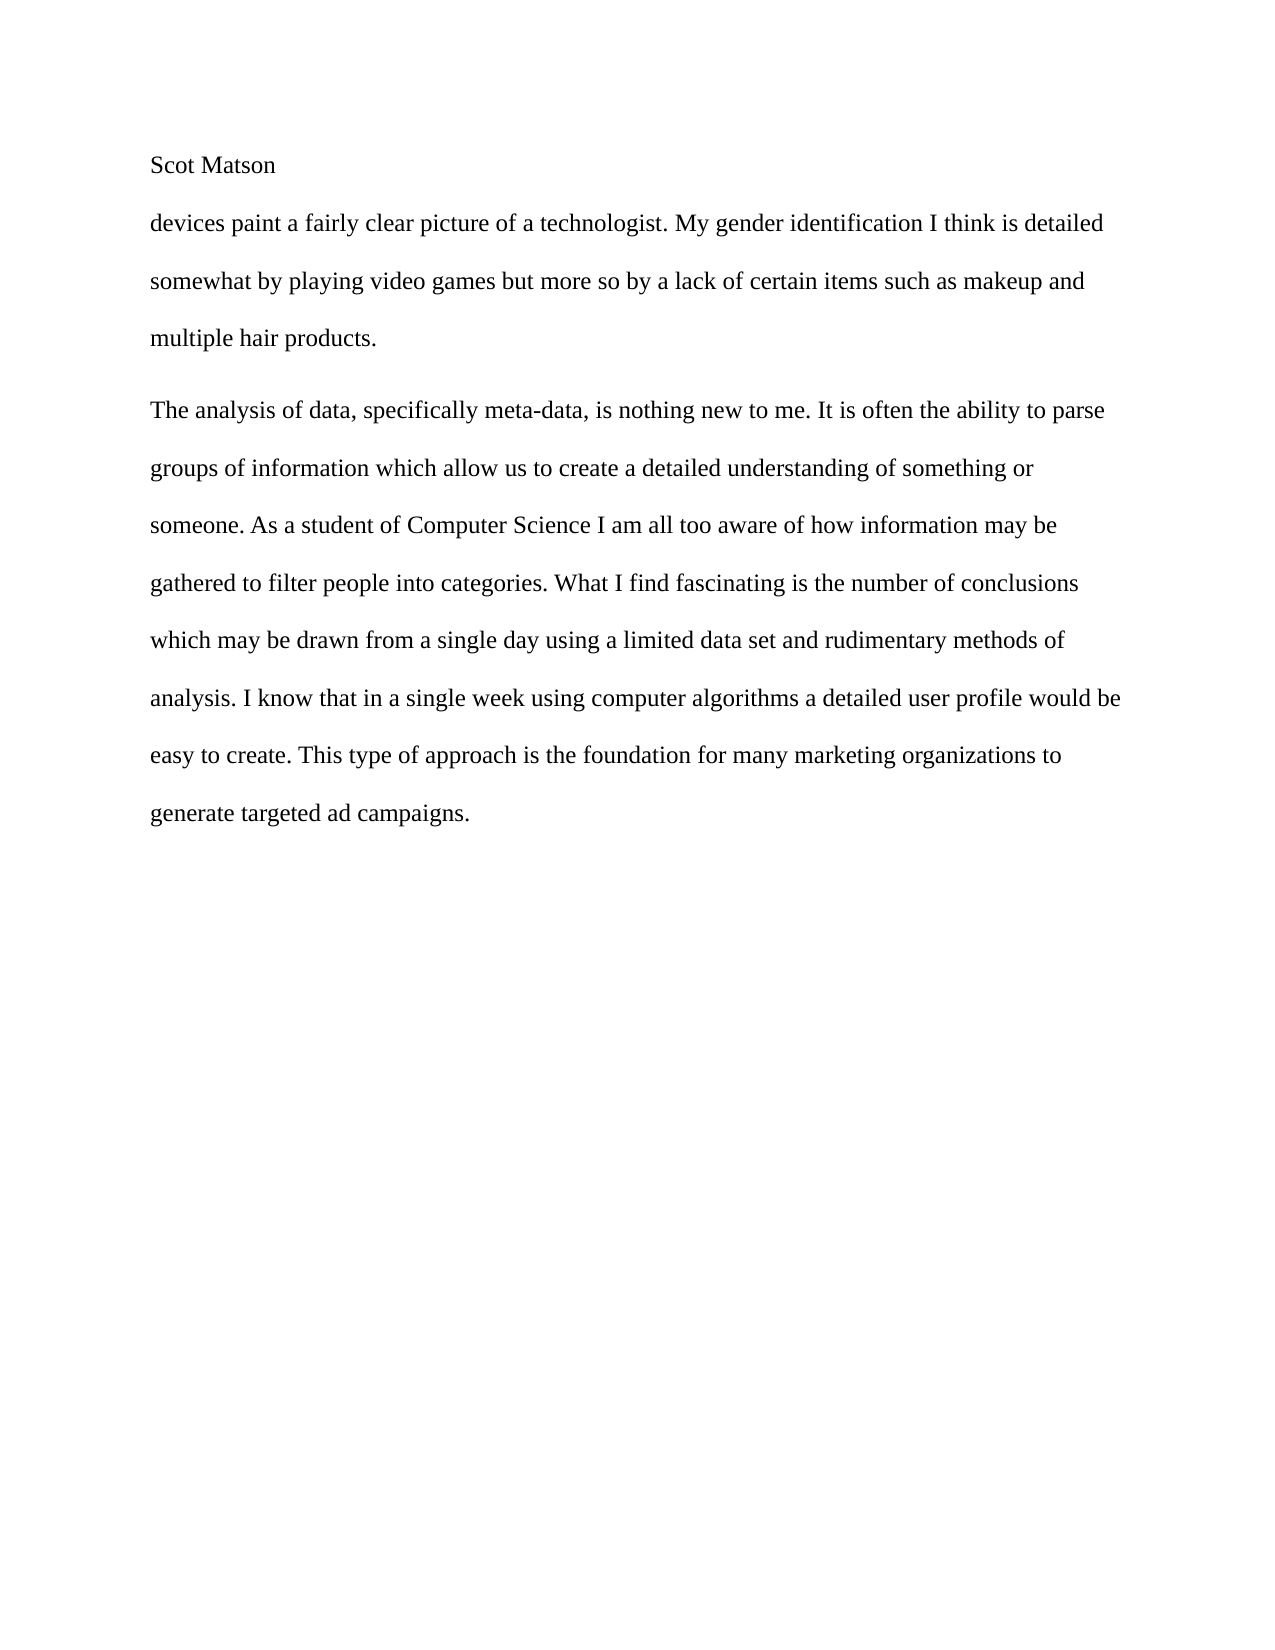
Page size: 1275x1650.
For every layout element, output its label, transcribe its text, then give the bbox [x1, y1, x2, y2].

text The analysis of data, specifically meta-data, is nothing new to me. It is often the ability to parse groups of information which allow us to create a detailed understanding of something or someone. As a student of Computer Science I am all too aware of how information may be gathered to filter people into categories. What I find fascinating is the number of conclusions which may be drawn from a single day using a limited data set and rudimentary methods of analysis. I know that in a single week using computer algorithms a detailed user profile would be easy to create. This type of approach is the foundation for many marketing organizations to generate targeted ad campaigns. [150, 395, 1125, 827]
text devices paint a fairly clear picture of a technologist. My gender identification I think is detailed somewhat by playing video games but more so by a lack of certain items such as makeup and multiple hair products. [150, 208, 1125, 352]
